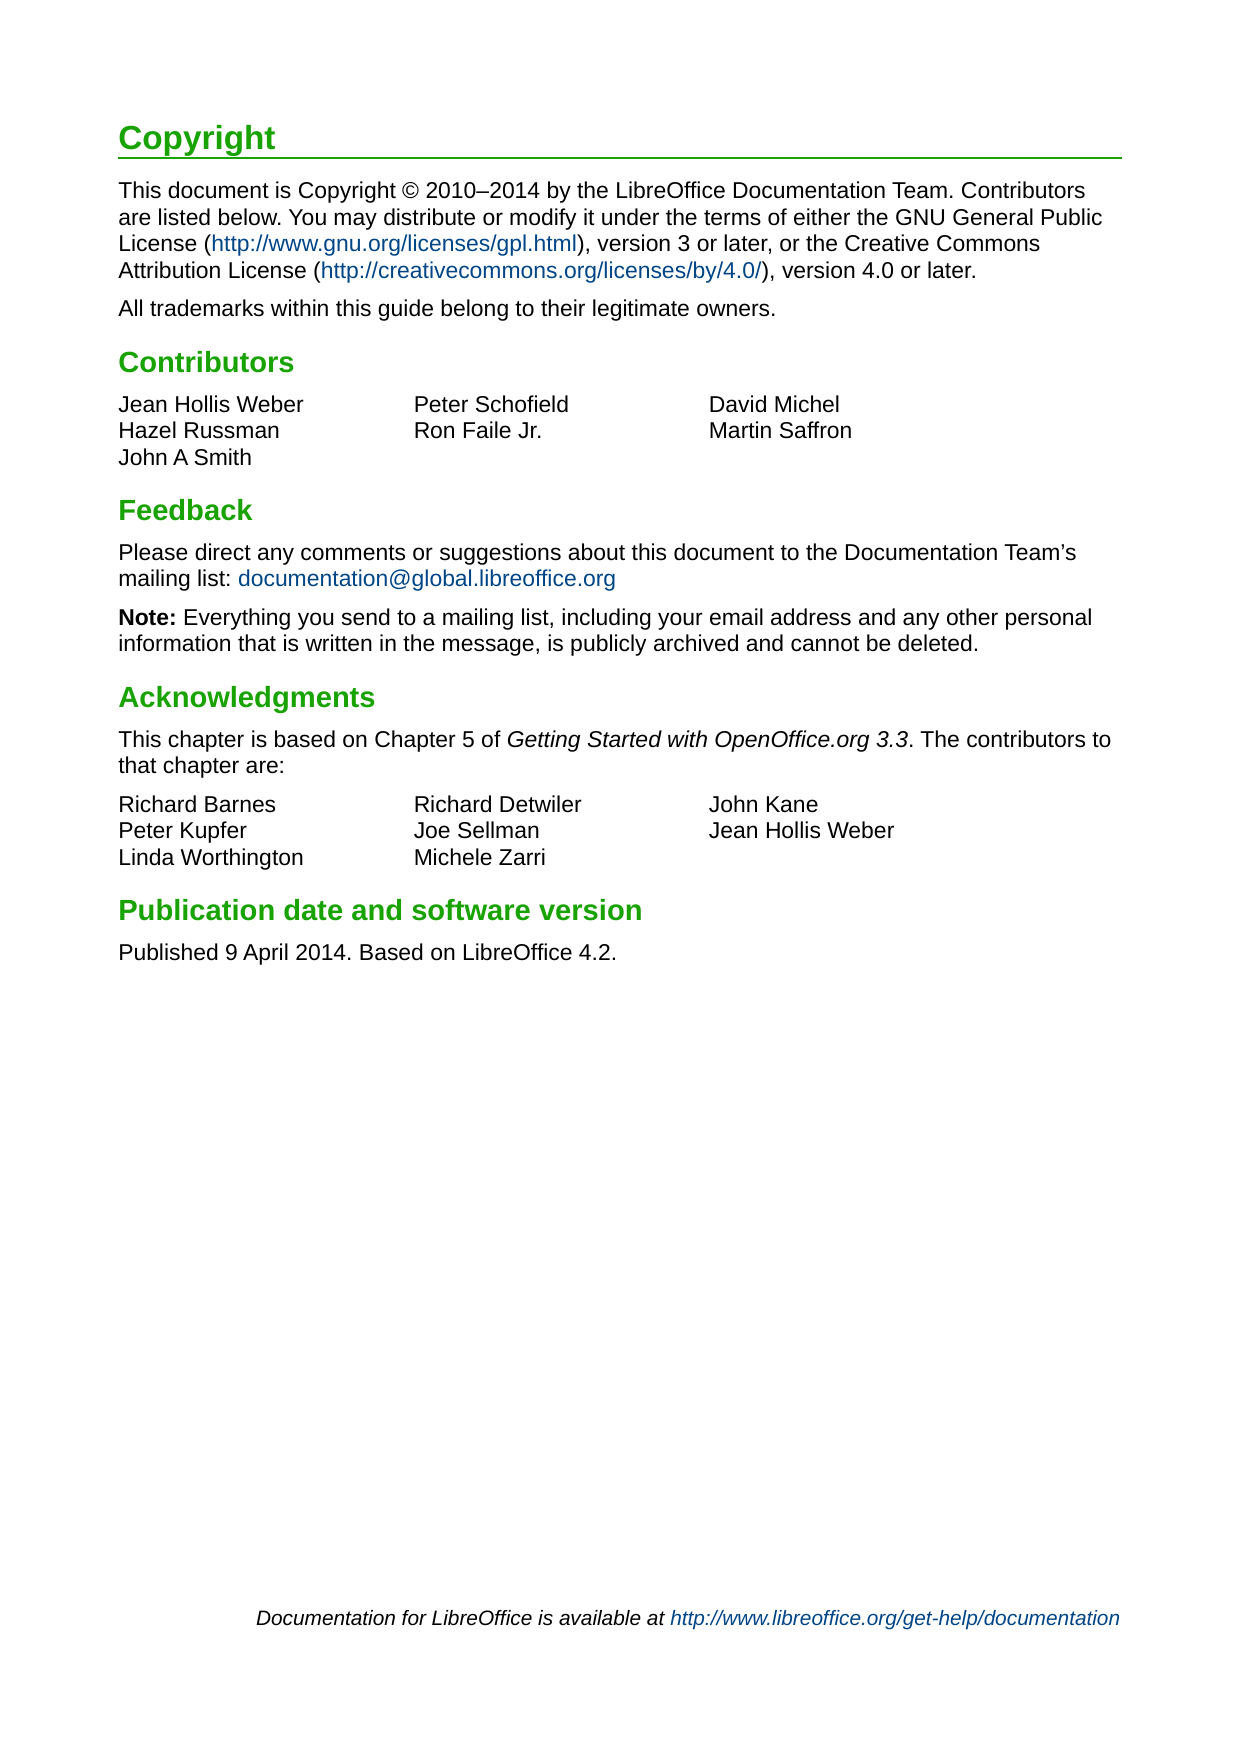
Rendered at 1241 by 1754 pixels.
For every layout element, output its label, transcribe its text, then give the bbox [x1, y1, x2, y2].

text Jean Hollis Weber Peter Schofield David Michel Hazel Russman Ron Faile Jr. Martin Saffron John A Smith [118, 391, 1122, 470]
text Richard Barnes Richard Detwiler John Kane Peter Kupfer Joe Sellman Jean Hollis Weber Linda Worthington Michele Zarri [118, 791, 1122, 870]
text All trademarks within this guide belong to their legitimate owners. [118, 295, 1122, 322]
subtitle Publication date and software version [118, 893, 1122, 926]
text This chapter is based on Chapter 5 of Getting Started with OpenOffice.org 3.3. The contributors to that chapter are: [118, 726, 1122, 778]
text Note: Everything you send to a mailing list, including your email address and any other personal information that is written in the message, is publicly archived and cannot be deleted. [118, 604, 1122, 657]
subtitle Acknowledgments [118, 680, 1122, 713]
text This document is Copyright © 2010–2014 by the LibreOffice Documentation Team. Contributors are listed below. You may distribute or modify it under the terms of either the GNU General Public License (http://www.gnu.org/licenses/gpl.html), version 3 or later, or the Creative Commons Attribution License (http://creativecommons.org/licenses/by/4.0/), version 4.0 or later. [118, 177, 1122, 283]
subtitle Contributors [118, 345, 1122, 378]
subtitle Feedback [118, 493, 1122, 526]
text Please direct any comments or suggestions about this document to the Documentation Team’s mailing list: documentation@global.libreoffice.org [118, 539, 1122, 591]
subtitle Copyright [118, 118, 1122, 157]
text Published 9 April 2014. Based on LibreOffice 4.2. [118, 939, 1122, 965]
